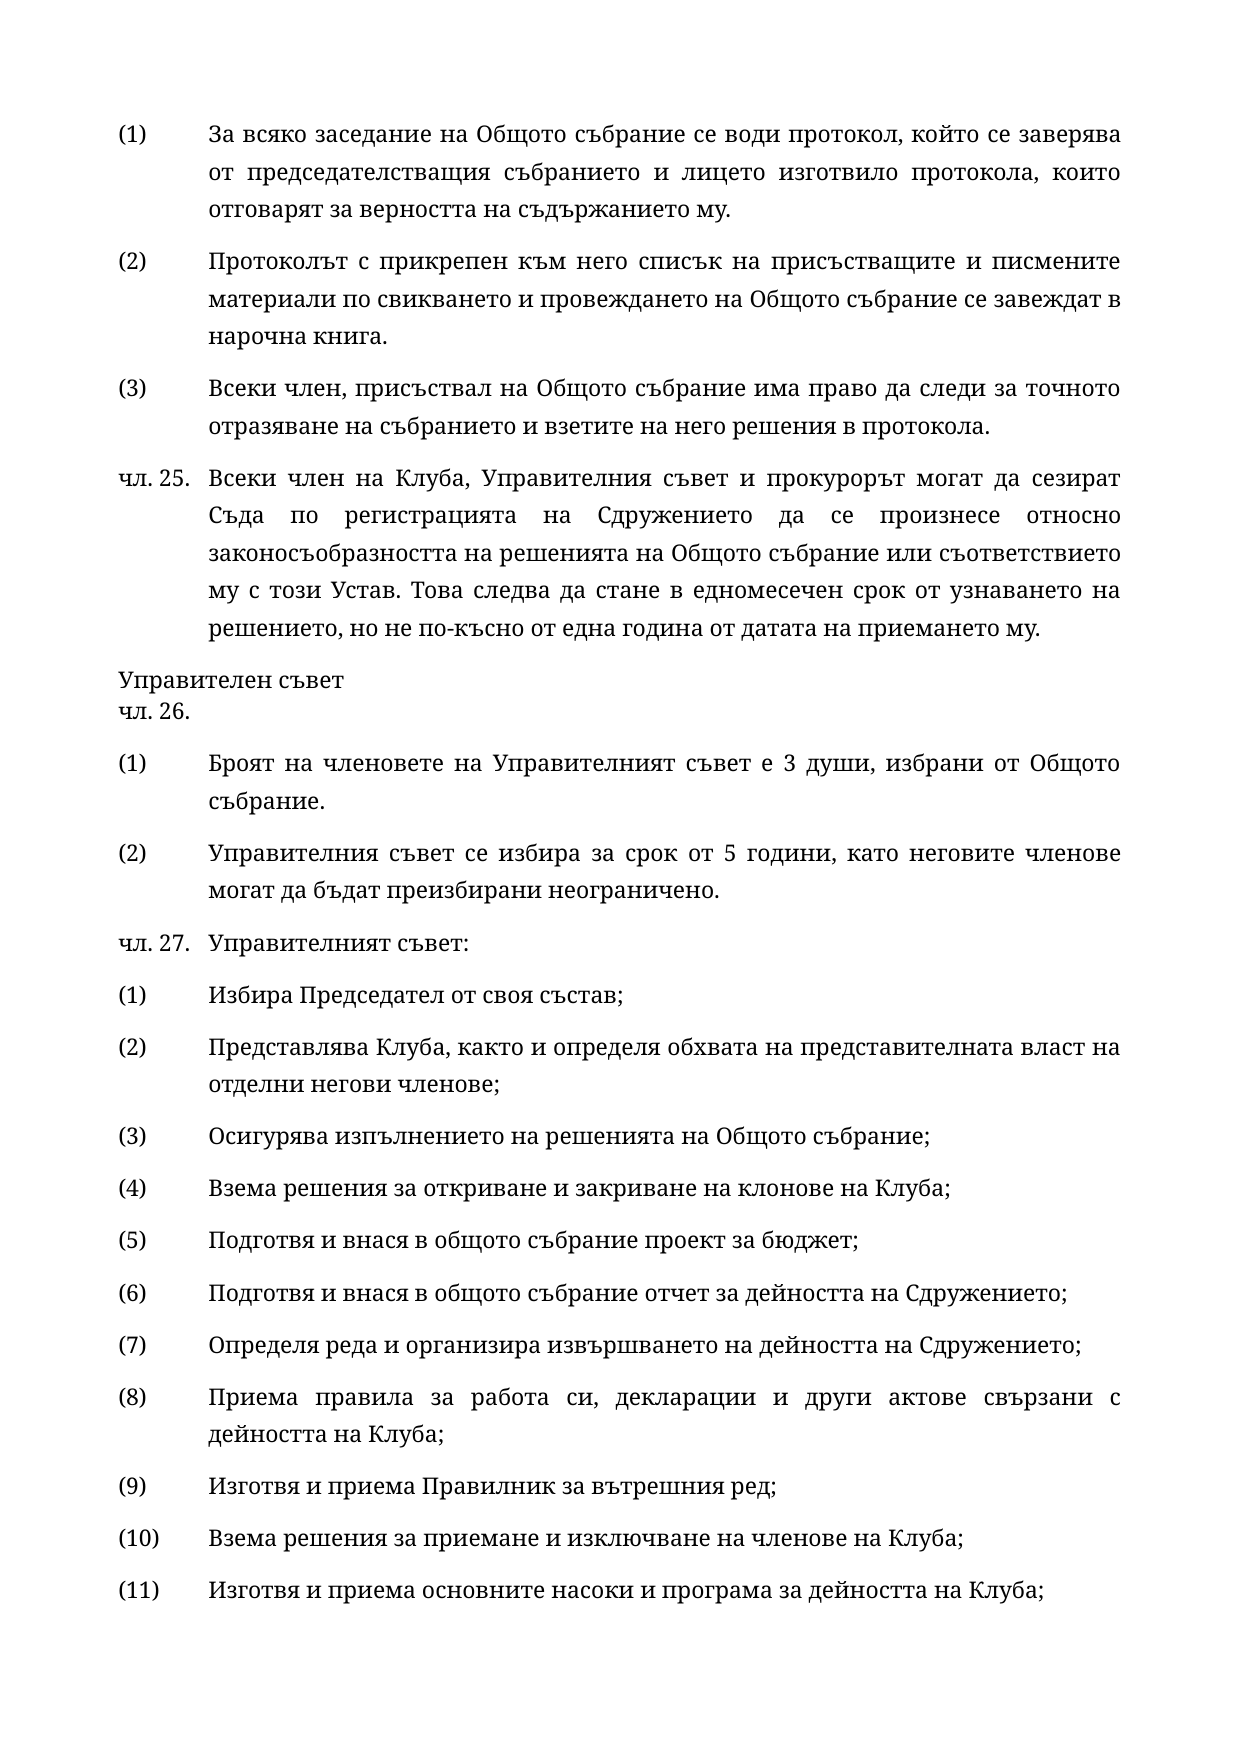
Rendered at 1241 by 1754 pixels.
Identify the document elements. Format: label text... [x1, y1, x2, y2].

list Осигурява изпълнението на решенията на Общото събрание; [118, 1120, 1122, 1151]
list Изготвя и приема Правилник за вътрешния ред; [118, 1470, 1122, 1501]
list Взема решения за приемане и изключване на членове на Клуба; [118, 1522, 1122, 1553]
list Взема решения за откриване и закриване на клонове на Клуба; [118, 1172, 1122, 1203]
list За всяко заседание на Общото събрание се води протокол, който се заверява от председателстващия събранието и лицето изготвило протокола, които отговарят за верността на съдържанието му. [118, 118, 1122, 224]
list Определя реда и организира извършването на дейността на Сдружението; [118, 1328, 1122, 1360]
list Броят на членовете на Управителният съвет е 3 души, избрани от Общото събрание. [118, 747, 1122, 816]
list Управителния съвет се избира за срок от 5 години, като неговите членове могат да бъдат преизбирани неограничено. [118, 837, 1122, 906]
list Подготвя и внася в общото събрание проект за бюджет; [118, 1224, 1122, 1256]
list Всеки член, присъствал на Общото събрание има право да следи за точното отразяване на събранието и взетите на него решения в протокола. [118, 372, 1122, 441]
list Подготвя и внася в общото събрание отчет за дейността на Сдружението; [118, 1276, 1122, 1308]
list Протоколът с прикрепен към него списък на присъстващите и писмените материали по свикването и провеждането на Общото събрание се завеждат в нарочна книга. [118, 245, 1122, 351]
list Приема правила за работа си, декларации и други актове свързани с дейността на Клуба; [118, 1381, 1122, 1449]
list Представлява Клуба, както и определя обхвата на представителната власт на отделни негови членове; [118, 1031, 1122, 1099]
text Управителен съвет [118, 664, 1122, 695]
list Управителният съвет: [118, 926, 1122, 958]
list Избира Председател от своя състав; [118, 978, 1122, 1010]
list Изготвя и приема основните насоки и програма за дейността на Клуба; [118, 1574, 1122, 1606]
list Всеки член на Клуба, Управителния съвет и прокурорът могат да сезират Съда по регистрацията на Сдружението да се произнесе относно законосъобразността на решенията на Общото събрание или съответствието му с този Устав. Това следва да стане в едномесечен срок от узнаването на решението, но не по-късно от една година от датата на приемането му. [118, 462, 1122, 643]
